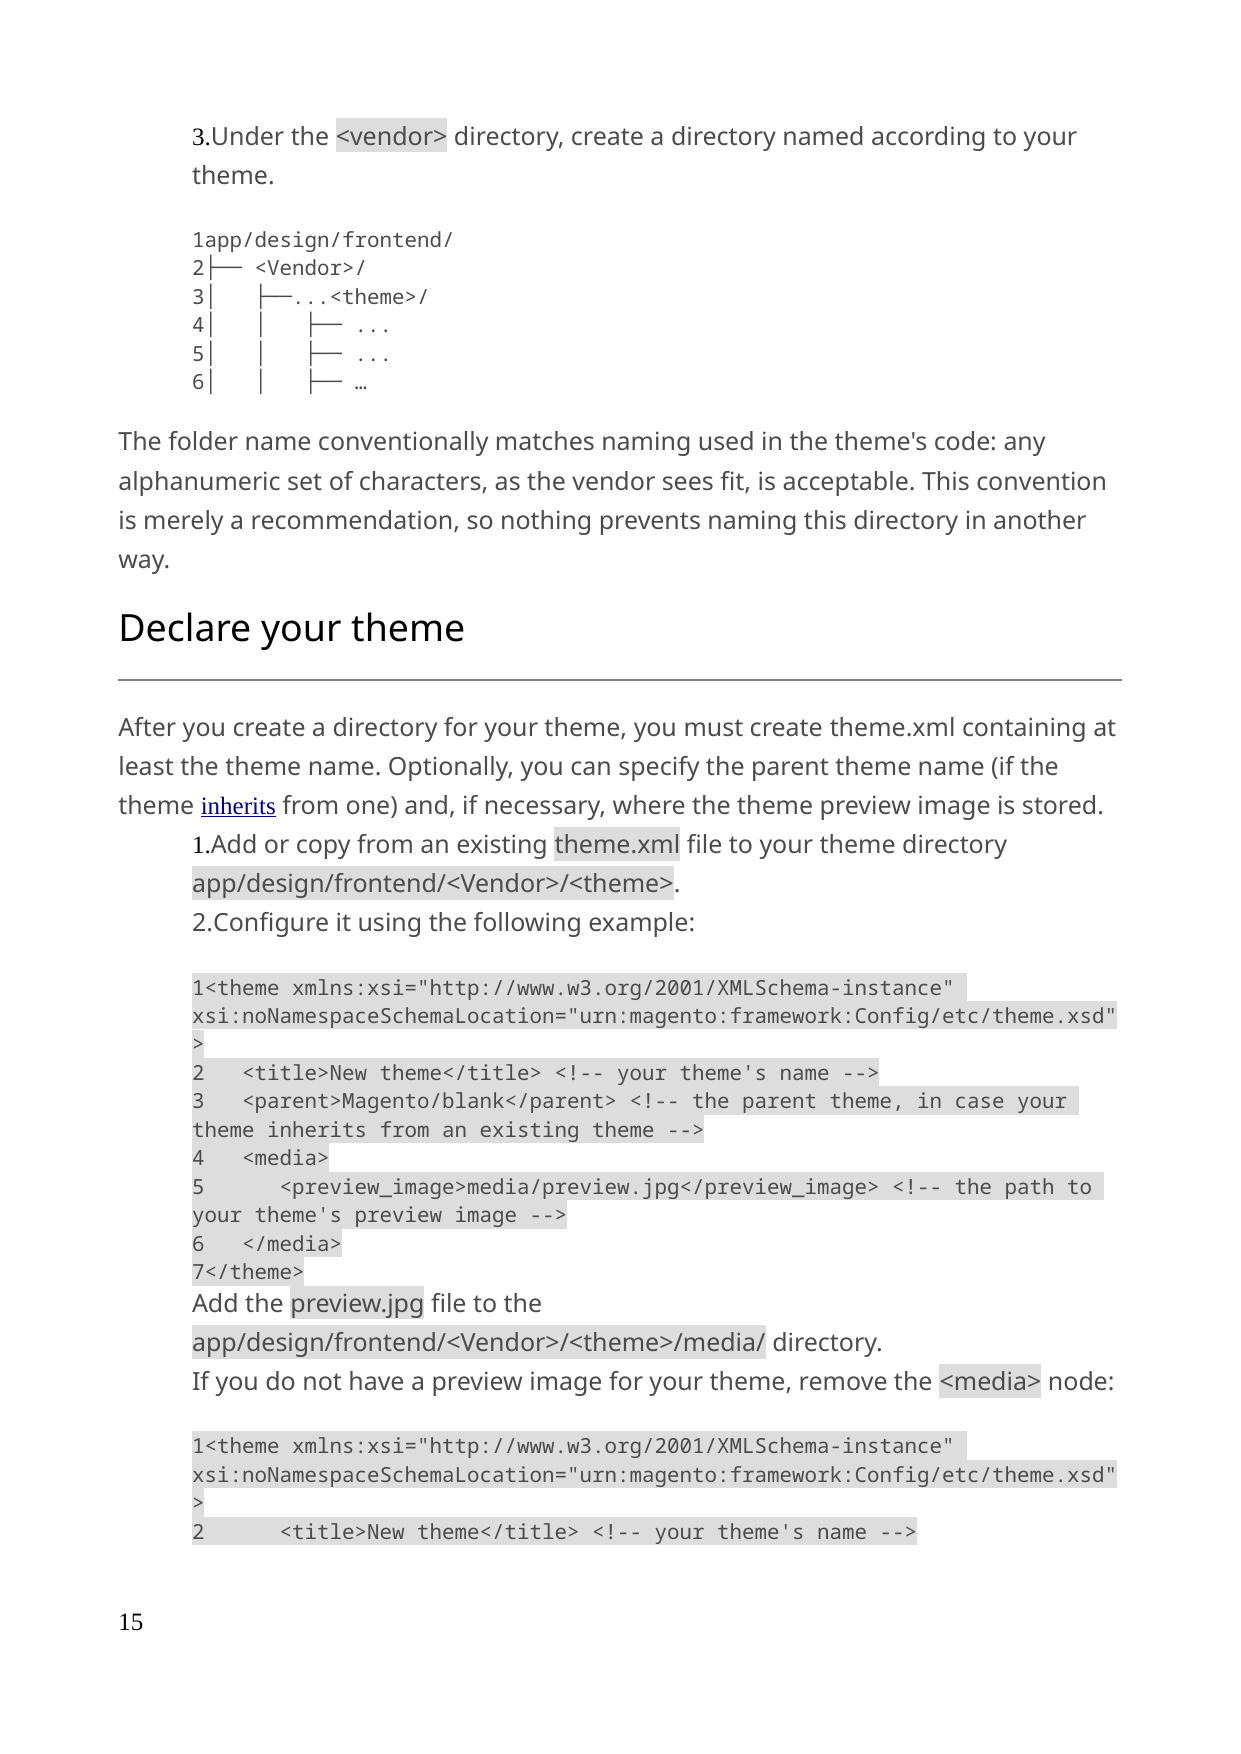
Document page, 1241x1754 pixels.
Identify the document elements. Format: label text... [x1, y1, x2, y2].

list 1<theme xmlns:xsi="http://www.w3.org/2001/XMLSchema-instance" xsi:noNamespaceSchemaLocation="urn:magento:framework:Config/etc/theme.xsd"> [118, 1431, 1122, 1517]
list If you do not have a preview image for your theme, remove the <media> node: [118, 1364, 1122, 1398]
list Add the preview.jpg file to the app/design/frontend/<Vendor>/<theme>/media/ directory. [118, 1286, 1122, 1359]
list 2 <title>New theme</title> <!-- your theme's name --> [118, 1517, 1122, 1545]
list 3 <parent>Magento/blank</parent> <!-- the parent theme, in case your theme inherits from an existing theme --> [118, 1086, 1122, 1143]
list Configure it using the following example: [118, 905, 1122, 939]
list 2├── <Vendor>/ [118, 253, 1122, 282]
list 4│ │ ├── ... [118, 310, 1122, 339]
list 1<theme xmlns:xsi="http://www.w3.org/2001/XMLSchema-instance" xsi:noNamespaceSchemaLocation="urn:magento:framework:Config/etc/theme.xsd"> [118, 973, 1122, 1058]
list 2 <title>New theme</title> <!-- your theme's name --> [118, 1058, 1122, 1086]
text The folder name conventionally matches naming used in the theme's code: any alphanumeric set of characters, as the vendor sees fit, is acceptable. This convention is merely a recommendation, so nothing prevents naming this directory in another way. [118, 424, 1122, 576]
list 7</theme> [118, 1257, 1122, 1286]
list 6 </media> [118, 1229, 1122, 1257]
text After you create a directory for your theme, you must create theme.xml containing at least the theme name. Optionally, you can specify the parent theme name (if the theme inherits from one) and, if necessary, where the theme preview image is stored. [118, 709, 1122, 822]
list 6│ │ ├── … [118, 367, 1122, 396]
list 4 <media> [118, 1143, 1122, 1172]
subtitle Declare your theme [118, 601, 1122, 652]
list Add or copy from an existing theme.xml file to your theme directory app/design/frontend/<Vendor>/<theme>. [118, 827, 1122, 900]
list 5 <preview_image>media/preview.jpg</preview_image> <!-- the path to your theme's preview image --> [118, 1172, 1122, 1229]
list Under the <vendor> directory, create a directory named according to your theme. [118, 118, 1122, 191]
list 5│ │ ├── ... [118, 339, 1122, 367]
list 3│ ├──...<theme>/ [118, 282, 1122, 310]
list 1app/design/frontend/ [118, 225, 1122, 253]
